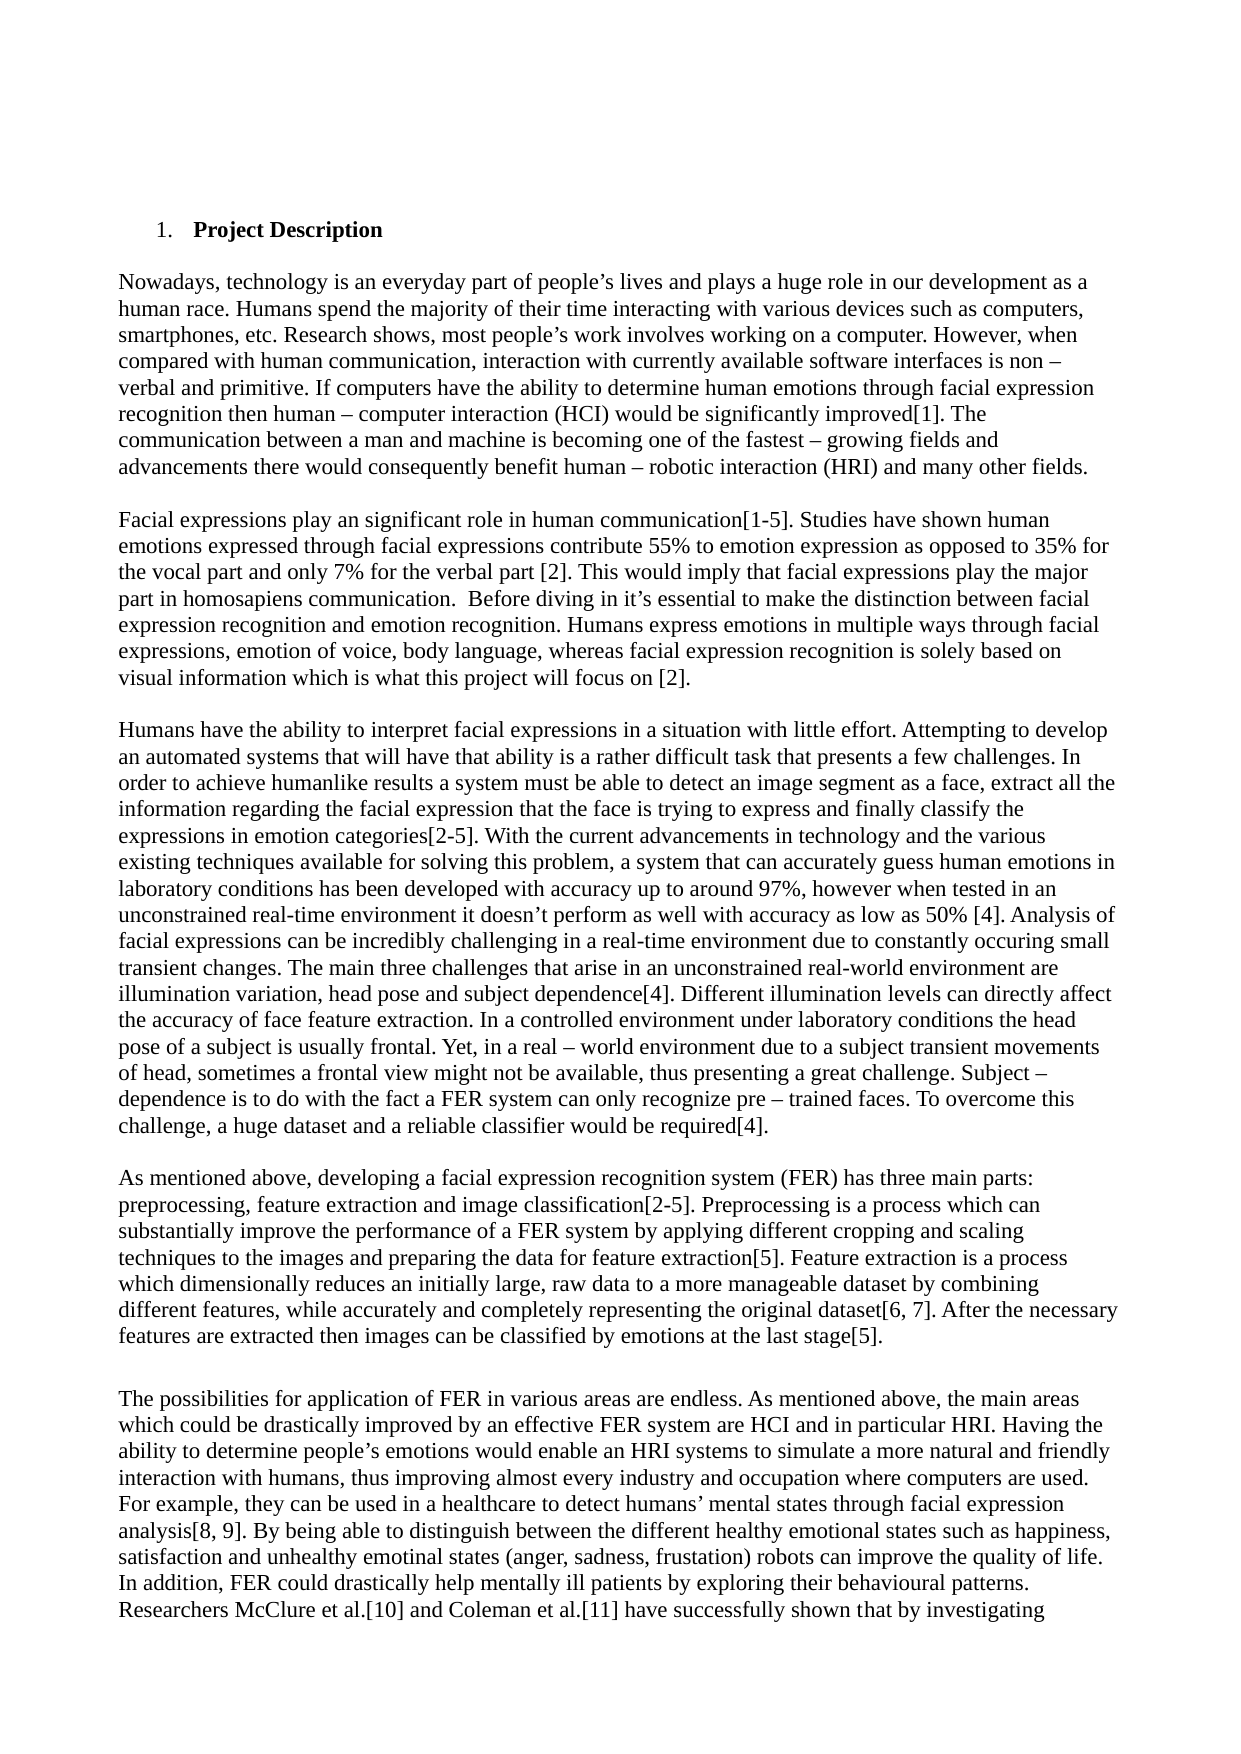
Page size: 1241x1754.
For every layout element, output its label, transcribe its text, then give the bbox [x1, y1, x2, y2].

list Project Description [156, 216, 1122, 242]
text Facial expressions play an significant role in human communication[1-5]. Studies have shown human emotions expressed through facial expressions contribute 55% to emotion expression as opposed to 35% for the vocal part and only 7% for the verbal part [2]. This would imply that facial expressions play the major part in homosapiens communication. Before diving in it’s essential to make the distinction between facial expression recognition and emotion recognition. Humans express emotions in multiple ways through facial expressions, emotion of voice, body language, whereas facial expression recognition is solely based on visual information which is what this project will focus on [2]. [118, 506, 1122, 690]
text Nowadays, technology is an everyday part of people’s lives and plays a huge role in our development as a human race. Humans spend the majority of their time interacting with various devices such as computers, smartphones, etc. Research shows, most people’s work involves working on a computer. However, when compared with human communication, interaction with currently available software interfaces is non – verbal and primitive. If computers have the ability to determine human emotions through facial expression recognition then human – computer interaction (HCI) would be significantly improved[1]. The communication between a man and machine is becoming one of the fastest – growing fields and advancements there would consequently benefit human – robotic interaction (HRI) and many other fields. [118, 268, 1122, 479]
text As mentioned above, developing a facial expression recognition system (FER) has three main parts: preprocessing, feature extraction and image classification[2-5]. Preprocessing is a process which can substantially improve the performance of a FER system by applying different cropping and scaling techniques to the images and preparing the data for feature extraction[5]. Feature extraction is a process which dimensionally reduces an initially large, raw data to a more manageable dataset by combining different features, while accurately and completely representing the original dataset[6, 7]. After the necessary features are extracted then images can be classified by emotions at the last stage[5]. [118, 1164, 1122, 1349]
text Humans have the ability to interpret facial expressions in a situation with little effort. Attempting to develop an automated systems that will have that ability is a rather difficult task that presents a few challenges. In order to achieve humanlike results a system must be able to detect an image segment as a face, extract all the information regarding the facial expression that the face is trying to express and finally classify the expressions in emotion categories[2-5]. With the current advancements in technology and the various existing techniques available for solving this problem, a system that can accurately guess human emotions in laboratory conditions has been developed with accuracy up to around 97%, however when tested in an unconstrained real-time environment it doesn’t perform as well with accuracy as low as 50% [4]. Analysis of facial expressions can be incredibly challenging in a real-time environment due to constantly occuring small transient changes. The main three challenges that arise in an unconstrained real-world environment are illumination variation, head pose and subject dependence[4]. Different illumination levels can directly affect the accuracy of face feature extraction. In a controlled environment under laboratory conditions the head pose of a subject is usually frontal. Yet, in a real – world environment due to a subject transient movements of head, sometimes a frontal view might not be available, thus presenting a great challenge. Subject – dependence is to do with the fact a FER system can only recognize pre – trained faces. To overcome this challenge, a huge dataset and a reliable classifier would be required[4]. [118, 716, 1122, 1138]
text The possibilities for application of FER in various areas are endless. As mentioned above, the main areas which could be drastically improved by an effective FER system are HCI and in particular HRI. Having the ability to determine people’s emotions would enable an HRI systems to simulate a more natural and friendly interaction with humans, thus improving almost every industry and occupation where computers are used. For example, they can be used in a healthcare to detect humans’ mental states through facial expression analysis[8, 9]. By being able to distinguish between the different healthy emotional states such as happiness, satisfaction and unhealthy emotinal states (anger, sadness, frustation) robots can improve the quality of life. In addition, FER could drastically help mentally ill patients by exploring their behavioural patterns. Researchers McClure et al.[10] and Coleman et al.[11] have successfully shown that by investigating [118, 1385, 1122, 1622]
